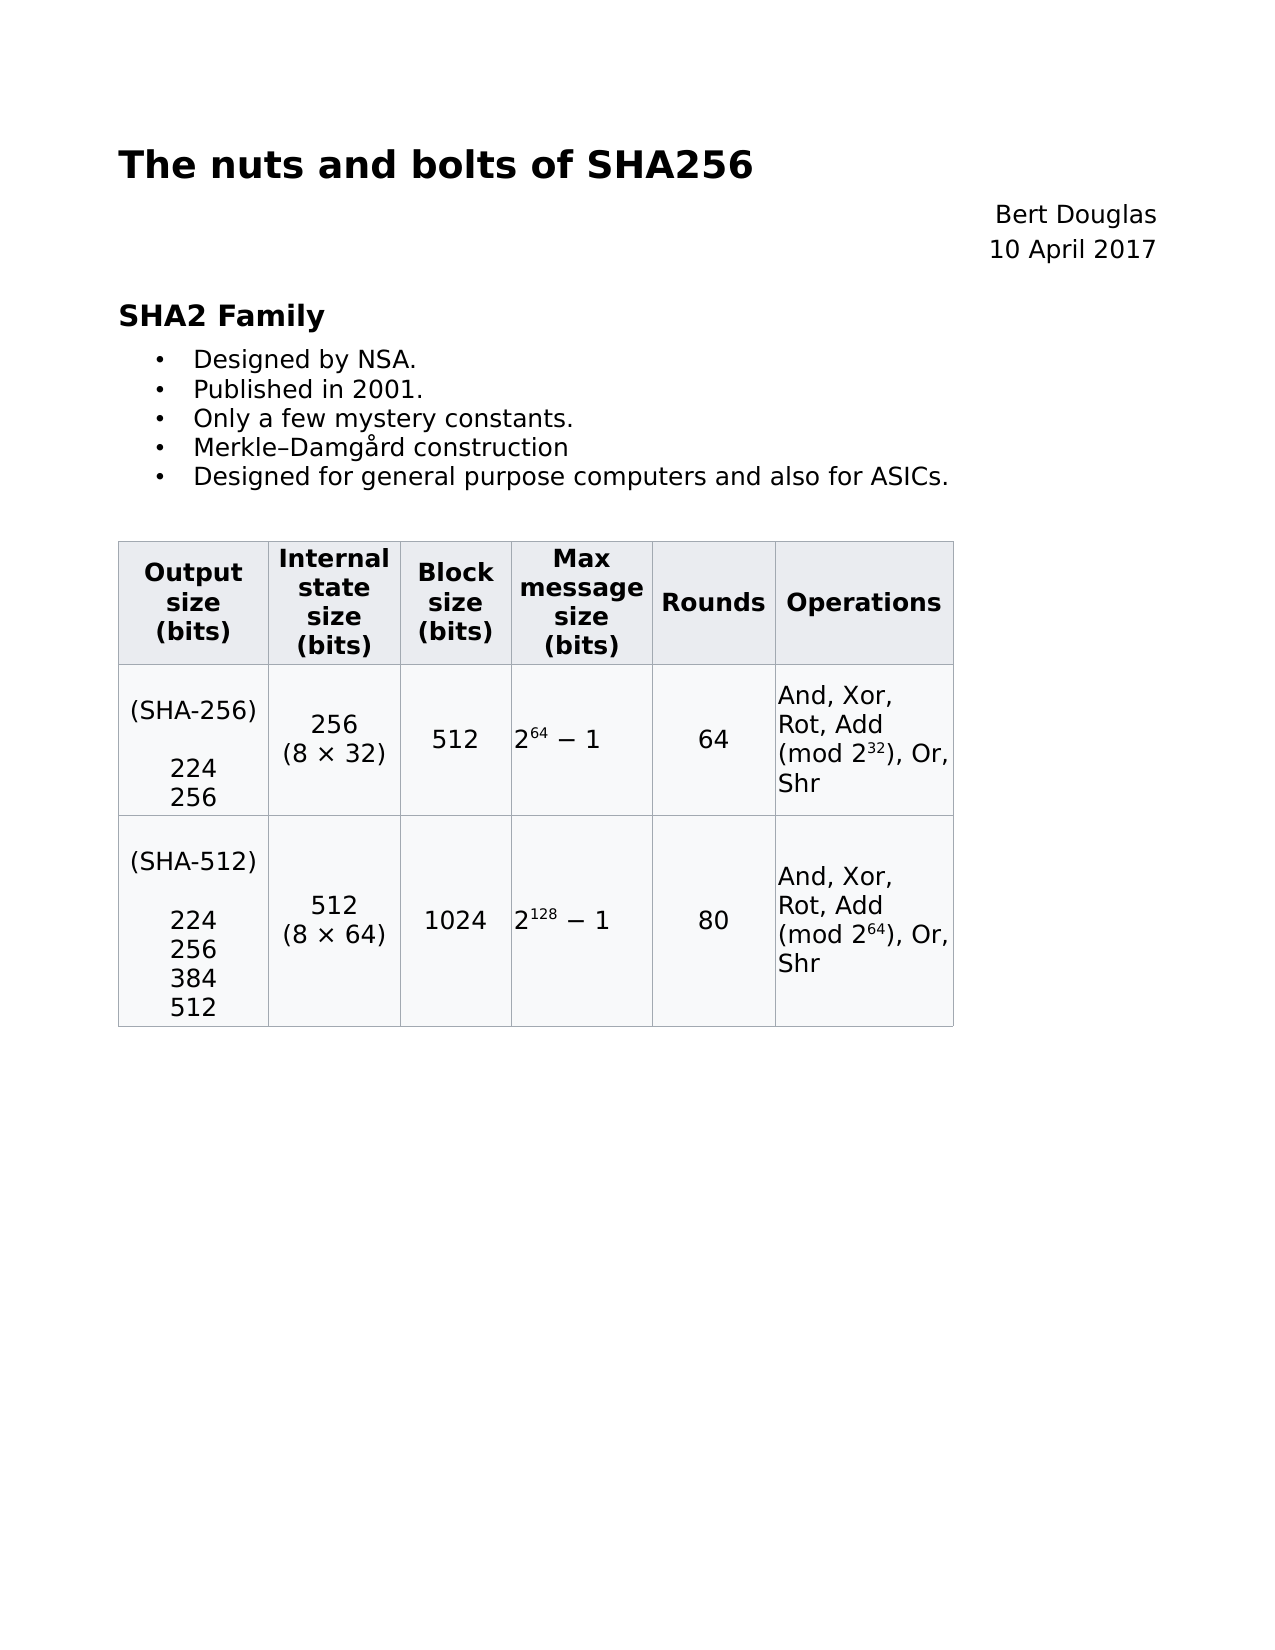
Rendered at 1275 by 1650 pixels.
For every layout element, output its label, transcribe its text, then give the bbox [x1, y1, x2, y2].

list Only a few mystery constants. [156, 404, 1157, 433]
table_cell 264 − 1 [512, 665, 652, 815]
list Designed by NSA. [156, 346, 1157, 375]
table_header Rounds [653, 542, 775, 664]
subtitle SHA2 Family [118, 299, 1157, 333]
table_cell 80 [653, 816, 775, 1026]
table_cell 1024 [401, 816, 511, 1026]
table_header Output size (bits) [119, 542, 268, 664]
table_cell And, Xor, Rot, Add (mod 232), Or, Shr [776, 665, 953, 815]
table_cell 512 (8 × 64) [269, 816, 400, 1026]
list Merkle–Damgård construction [156, 433, 1157, 462]
subtitle Bert Douglas 10 April 2017 [118, 200, 1157, 264]
table_cell 64 [653, 665, 775, 815]
table_cell 512 [401, 665, 511, 815]
table_cell (SHA-512) 224 256 384 512 [119, 816, 268, 1026]
table_cell And, Xor, Rot, Add (mod 264), Or, Shr [776, 816, 953, 1026]
table_cell 256 (8 × 32) [269, 665, 400, 815]
list Published in 2001. [156, 375, 1157, 404]
list Designed for general purpose computers and also for ASICs. [156, 462, 1157, 491]
table_header Block size (bits) [401, 542, 511, 664]
table_header Internal state size (bits) [269, 542, 400, 664]
table_header Operations [776, 542, 953, 664]
table_header Max message size (bits) [512, 542, 652, 664]
table_cell 2128 − 1 [512, 816, 652, 1026]
table_cell (SHA-256) 224 256 [119, 665, 268, 815]
subtitle The nuts and bolts of SHA256 [118, 143, 1157, 187]
